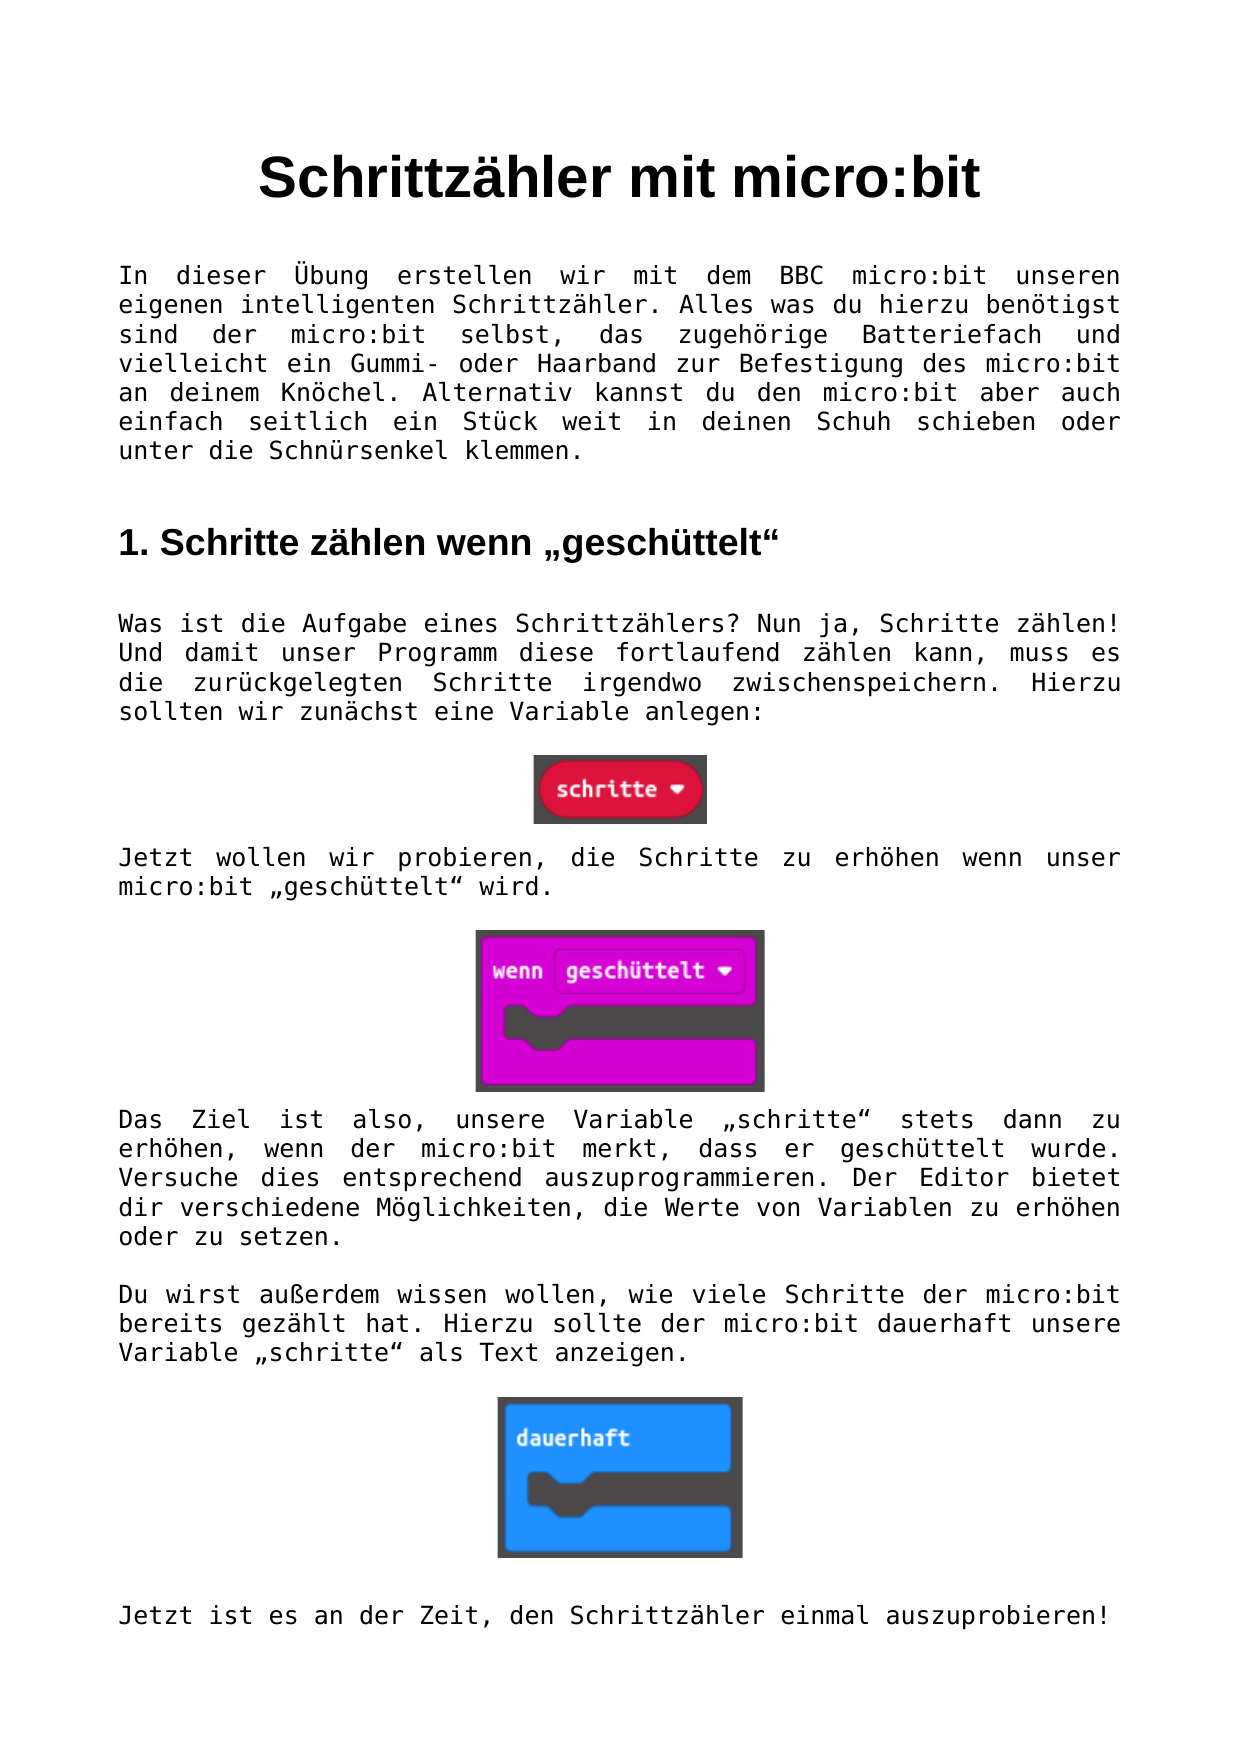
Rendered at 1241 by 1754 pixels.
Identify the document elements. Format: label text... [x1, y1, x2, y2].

subtitle 1. Schritte zählen wenn „geschüttelt“ [118, 520, 1122, 563]
text Jetzt wollen wir probieren, die Schritte zu erhöhen wenn unser micro:bit „geschüttelt“ wird. [118, 843, 1122, 901]
text In dieser Übung erstellen wir mit dem BBC micro:bit unseren eigenen intelligenten Schrittzähler. Alles was du hierzu benötigst sind der micro:bit selbst, das zugehörige Batteriefach und vielleicht ein Gummi- oder Haarband zur Befestigung des micro:bit an deinem Knöchel. Alternativ kannst du den micro:bit aber auch einfach seitlich ein Stück weit in deinen Schuh schieben oder unter die Schnürsenkel klemmen. [118, 262, 1122, 466]
picture [475, 930, 765, 1092]
picture [533, 755, 707, 824]
picture [497, 1397, 743, 1558]
text Das Ziel ist also, unsere Variable „schritte“ stets dann zu erhöhen, wenn der micro:bit merkt, dass er geschüttelt wurde. Versuche dies entsprechend auszuprogrammieren. Der Editor bietet dir verschiedene Möglichkeiten, die Werte von Variablen zu erhöhen oder zu setzen. [118, 1105, 1122, 1251]
text Jetzt ist es an der Zeit, den Schrittzähler einmal auszuprobieren! [118, 1601, 1122, 1630]
text Du wirst außerdem wissen wollen, wie viele Schritte der micro:bit bereits gezählt hat. Hierzu sollte der micro:bit dauerhaft unsere Variable „schritte“ als Text anzeigen. [118, 1280, 1122, 1368]
text Was ist die Aufgabe eines Schrittzählers? Nun ja, Schritte zählen! Und damit unser Programm diese fortlaufend zählen kann, muss es die zurückgelegten Schritte irgendwo zwischenspeichern. Hierzu sollten wir zunächst eine Variable anlegen: [118, 609, 1122, 726]
title Schrittzähler mit micro:bit [118, 143, 1122, 210]
